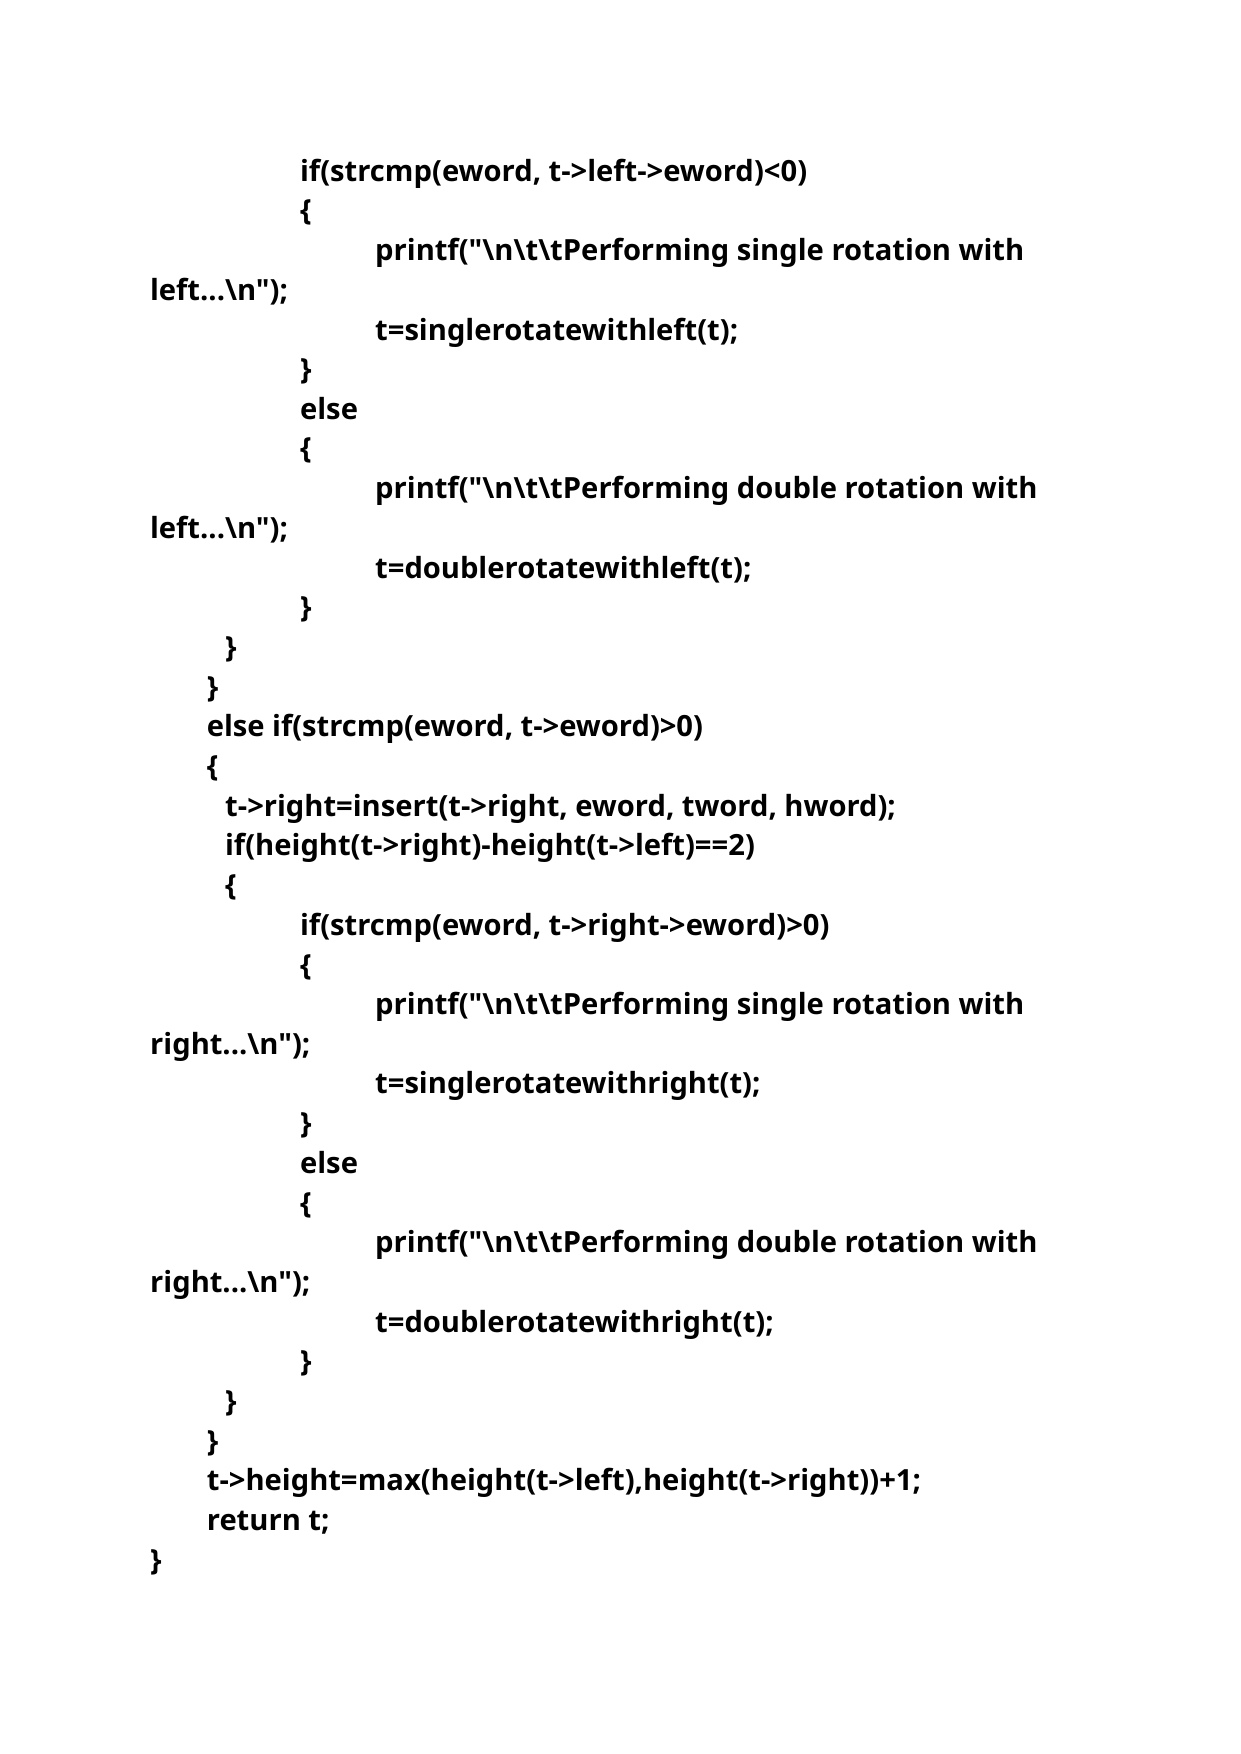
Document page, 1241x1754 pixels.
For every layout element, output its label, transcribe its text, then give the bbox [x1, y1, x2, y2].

text } [150, 1420, 1090, 1460]
text } [150, 1102, 1090, 1142]
text printf("\n\t\tPerforming double rotation with left...\n"); [150, 467, 1090, 547]
text { [150, 864, 1090, 904]
text } [150, 666, 1090, 706]
text } [150, 1380, 1090, 1420]
text { [150, 190, 1090, 229]
text t=singlerotatewithright(t); [150, 1063, 1090, 1102]
text } [150, 626, 1090, 666]
text printf("\n\t\tPerforming single rotation with left...\n"); [150, 229, 1090, 309]
text { [150, 944, 1090, 983]
text t=doublerotatewithleft(t); [150, 547, 1090, 587]
text else if(strcmp(eword, t->eword)>0) [150, 706, 1090, 745]
text } [150, 1539, 1090, 1579]
text } [150, 348, 1090, 388]
text t->height=max(height(t->left),height(t->right))+1; [150, 1460, 1090, 1499]
text if(strcmp(eword, t->right->eword)>0) [150, 904, 1090, 944]
text { [150, 428, 1090, 467]
text printf("\n\t\tPerforming single rotation with right...\n"); [150, 983, 1090, 1063]
text t->right=insert(t->right, eword, tword, hword); [150, 785, 1090, 825]
text } [150, 587, 1090, 626]
text return t; [150, 1499, 1090, 1539]
text { [150, 745, 1090, 785]
text else [150, 388, 1090, 428]
text t=doublerotatewithright(t); [150, 1301, 1090, 1341]
text if(height(t->right)-height(t->left)==2) [150, 825, 1090, 864]
text if(strcmp(eword, t->left->eword)<0) [150, 150, 1090, 190]
text else [150, 1142, 1090, 1182]
text t=singlerotatewithleft(t); [150, 309, 1090, 348]
text { [150, 1182, 1090, 1222]
text } [150, 1341, 1090, 1380]
text printf("\n\t\tPerforming double rotation with right...\n"); [150, 1222, 1090, 1301]
